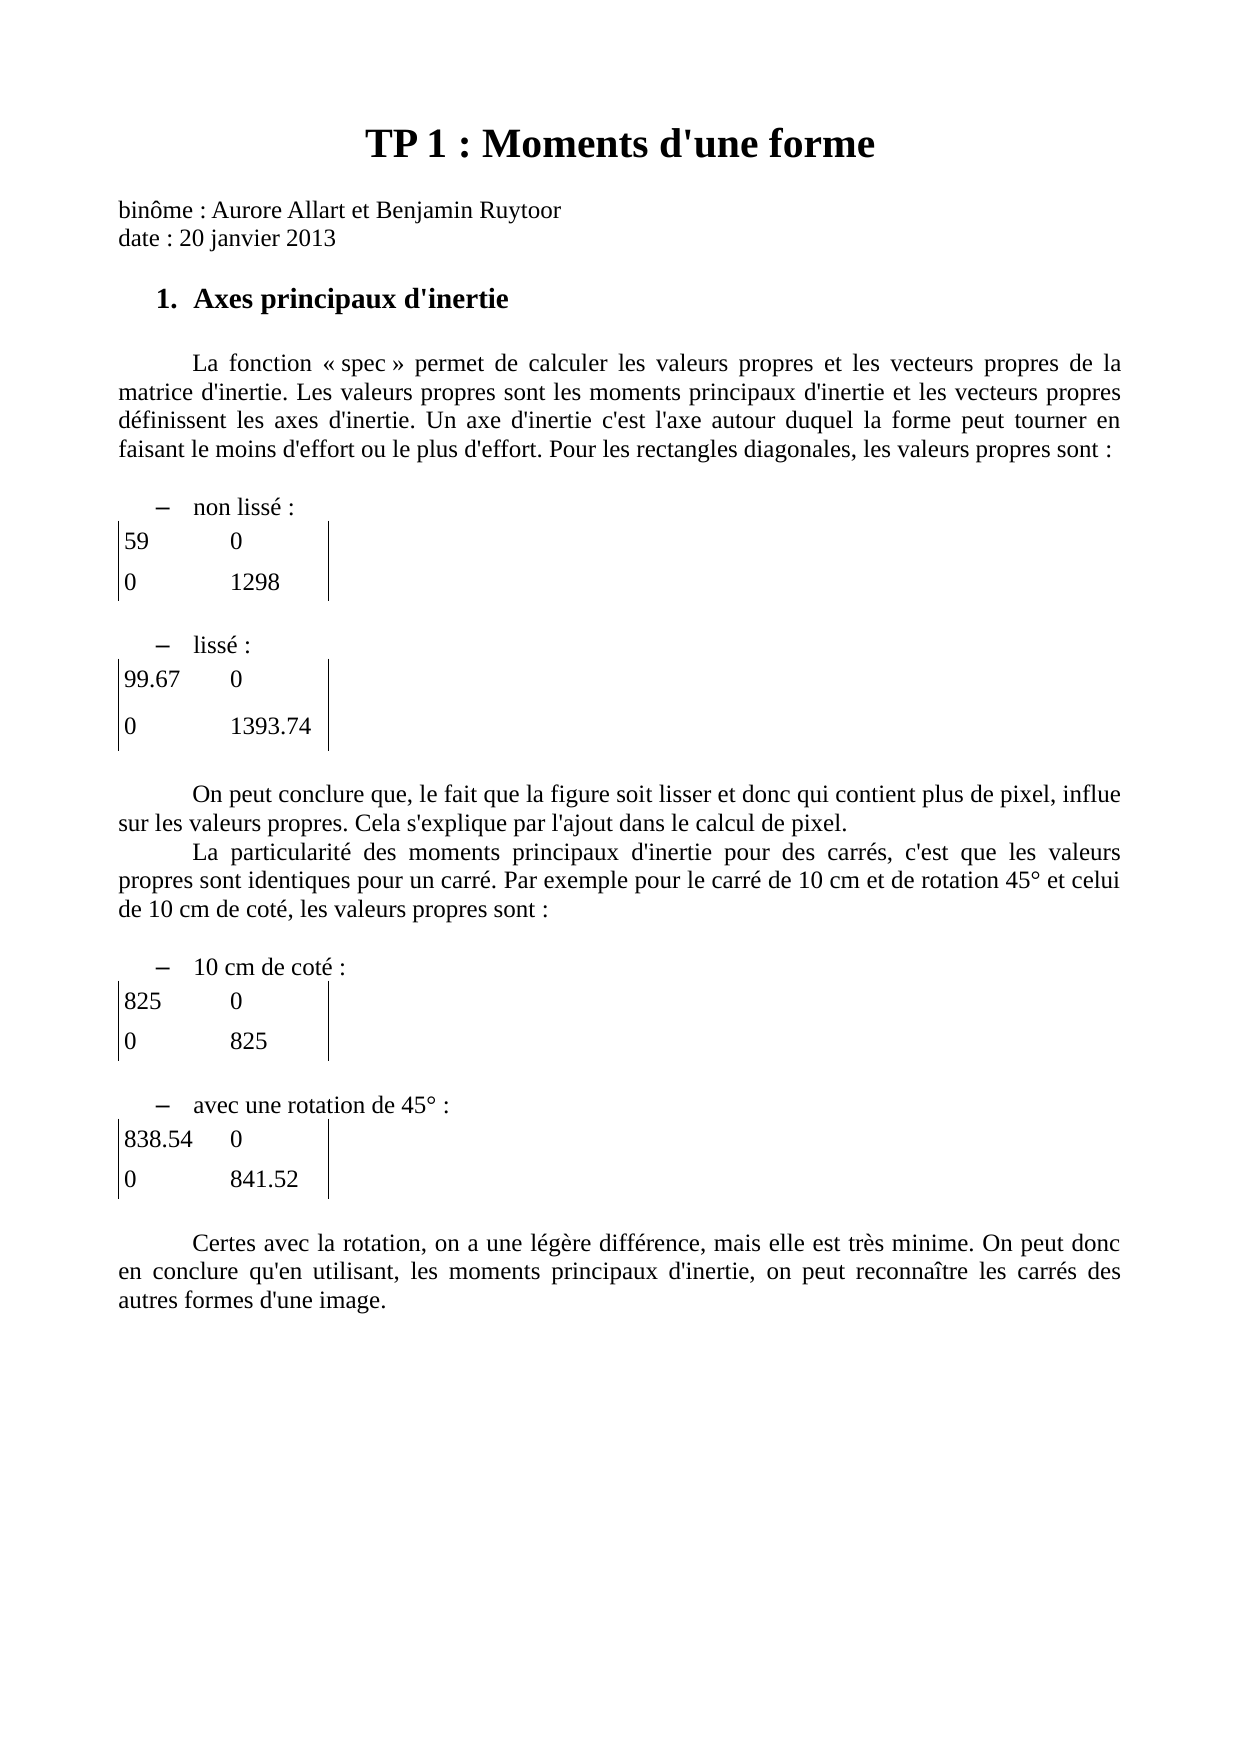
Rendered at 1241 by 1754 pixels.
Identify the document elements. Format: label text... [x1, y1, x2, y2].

text TP 1 : Moments d'une forme [118, 118, 1122, 166]
table_cell 1298 [224, 561, 328, 601]
table_cell 0 [119, 1021, 224, 1061]
table_header 0 [224, 1119, 328, 1159]
list non lissé : [156, 492, 1122, 521]
table_cell 0 [119, 1159, 224, 1199]
table_header 825 [119, 981, 224, 1021]
table_header 0 [224, 521, 328, 561]
table_header 99,67 [119, 659, 224, 705]
table_header 59 [119, 521, 224, 561]
list Axes principaux d'inertie [156, 281, 1122, 314]
text La fonction « spec » permet de calculer les valeurs propres et les vecteurs propres de la matrice d'inertie. Les valeurs propres sont les moments principaux d'inertie et les vecteurs propres définissent les axes d'inertie. Un axe d'inertie c'est l'axe autour duquel la forme peut tourner en faisant le moins d'effort ou le plus d'effort. Pour les rectangles diagonales, les valeurs propres sont : [118, 348, 1122, 463]
table_cell 0 [119, 705, 224, 751]
table_header 0 [224, 981, 328, 1021]
text On peut conclure que, le fait que la figure soit lisser et donc qui contient plus de pixel, influe sur les valeurs propres. Cela s'explique par l'ajout dans le calcul de pixel. [118, 779, 1122, 837]
text Certes avec la rotation, on a une légère différence, mais elle est très minime. On peut donc en conclure qu'en utilisant, les moments principaux d'inertie, on peut reconnaître les carrés des autres formes d'une image. [118, 1228, 1122, 1314]
list avec une rotation de 45° : [156, 1090, 1122, 1118]
table_header 838,54 [119, 1119, 224, 1159]
text date : 20 janvier 2013 [118, 223, 1122, 252]
list lissé : [156, 630, 1122, 658]
list 10 cm de coté : [156, 952, 1122, 981]
table_cell 1393,74 [224, 705, 328, 751]
text binôme : Aurore Allart et Benjamin Ruytoor [118, 195, 1122, 223]
table_header 0 [224, 659, 328, 705]
text La particularité des moments principaux d'inertie pour des carrés, c'est que les valeurs propres sont identiques pour un carré. Par exemple pour le carré de 10 cm et de rotation 45° et celui de 10 cm de coté, les valeurs propres sont : [118, 837, 1122, 923]
table_cell 841,52 [224, 1159, 328, 1199]
table_cell 0 [119, 561, 224, 601]
table_cell 825 [224, 1021, 328, 1061]
